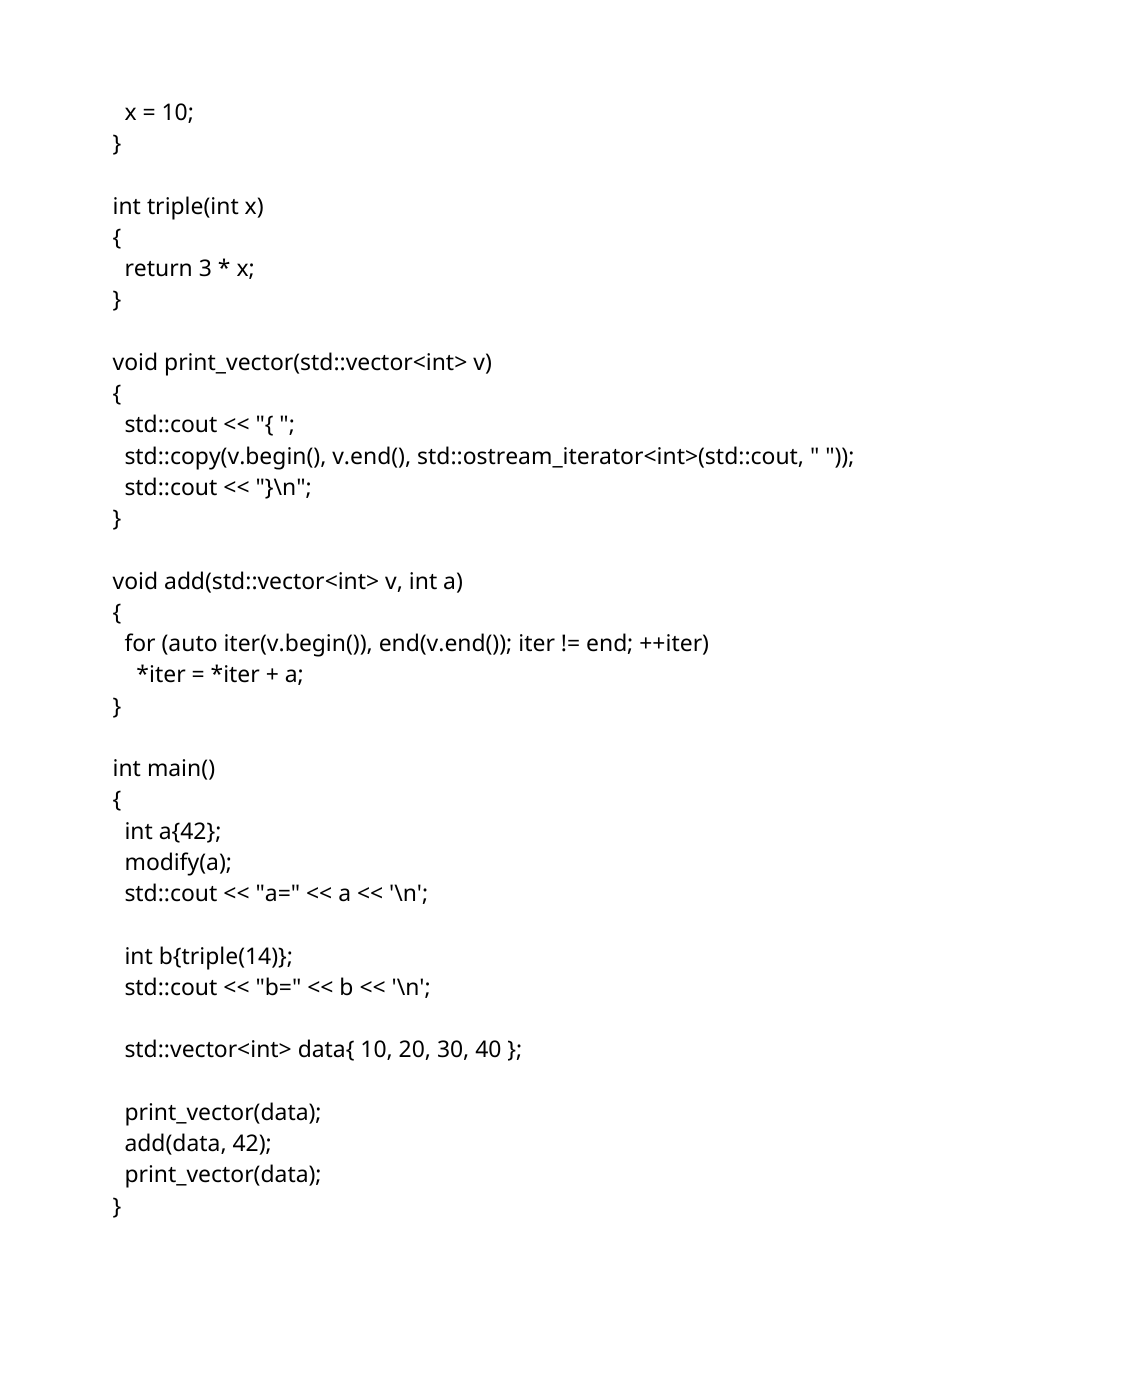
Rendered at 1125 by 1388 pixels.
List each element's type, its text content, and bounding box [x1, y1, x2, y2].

text void print_vector(std::vector<int> v) [112, 346, 1012, 377]
text { [112, 377, 1012, 408]
text modify(a); [112, 846, 1012, 877]
text } [112, 127, 1012, 158]
text std::cout << "b=" << b << '\n'; [112, 971, 1012, 1002]
text std::cout << "}\n"; [112, 471, 1012, 502]
text std::cout << "{ "; [112, 408, 1012, 440]
text print_vector(data); [112, 1158, 1012, 1190]
text int a{42}; [112, 815, 1012, 846]
text std::copy(v.begin(), v.end(), std::ostream_iterator<int>(std::cout, " ")); [112, 440, 1012, 471]
text *iter = *iter + a; [112, 658, 1012, 690]
text } [112, 502, 1012, 533]
text int triple(int x) [112, 190, 1012, 221]
text std::vector<int> data{ 10, 20, 30, 40 }; [112, 1033, 1012, 1065]
text std::cout << "a=" << a << '\n'; [112, 877, 1012, 908]
text for (auto iter(v.begin()), end(v.end()); iter != end; ++iter) [112, 627, 1012, 658]
text { [112, 783, 1012, 815]
text return 3 * x; [112, 252, 1012, 283]
text { [112, 221, 1012, 252]
text add(data, 42); [112, 1127, 1012, 1158]
text x = 10; [112, 96, 1012, 127]
text } [112, 283, 1012, 315]
text } [112, 690, 1012, 721]
text int main() [112, 752, 1012, 783]
text void add(std::vector<int> v, int a) [112, 565, 1012, 596]
text print_vector(data); [112, 1096, 1012, 1127]
text { [112, 596, 1012, 627]
text } [112, 1190, 1012, 1221]
text int b{triple(14)}; [112, 940, 1012, 971]
